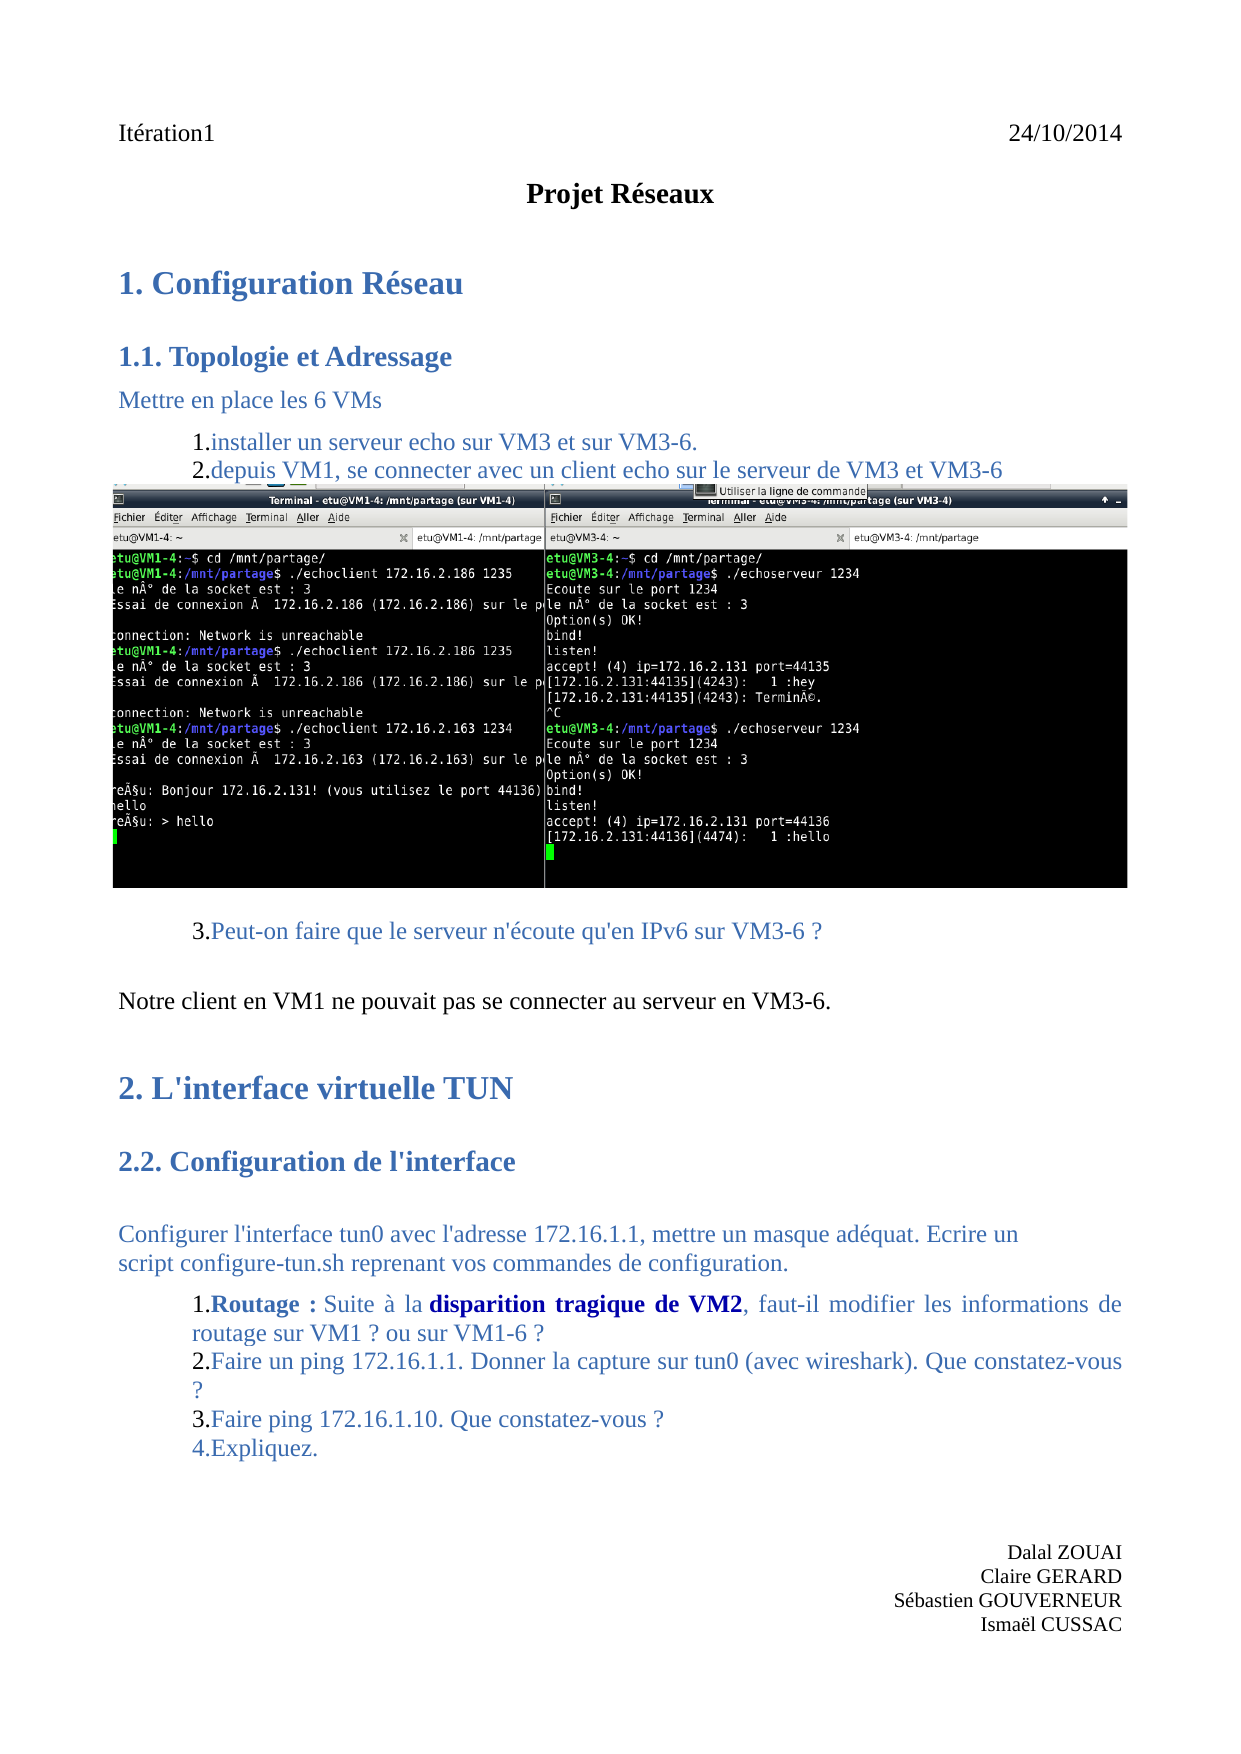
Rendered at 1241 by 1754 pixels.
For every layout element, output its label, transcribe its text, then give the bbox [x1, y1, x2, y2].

subtitle 2. L'interface virtuelle TUN [118, 1068, 1122, 1107]
picture [112, 484, 1128, 888]
text Mettre en place les 6 VMs [118, 386, 1122, 414]
list installer un serveur echo sur VM3 et sur VM3-6. [118, 427, 1122, 456]
text Projet Réseaux [118, 176, 1122, 210]
subtitle 1.1. Topologie et Adressage [118, 339, 1122, 373]
list Expliquez. [118, 1433, 1122, 1461]
text Configurer l'interface tun0 avec l'adresse 172.16.1.1, mettre un masque adéquat. Ecrire un script configure-tun.sh reprenant vos commandes de configuration. [118, 1219, 1122, 1276]
subtitle 2.2. Configuration de l'interface [118, 1144, 1122, 1178]
list Peut-on faire que le serveur n'écoute qu'en IPv6 sur VM3-6 ? [118, 916, 1122, 944]
list Faire un ping 172.16.1.1. Donner la capture sur tun0 (avec wireshark). Que constatez-vous ? [118, 1346, 1122, 1404]
text Notre client en VM1 ne pouvait pas se connecter au serveur en VM3-6. [118, 986, 1122, 1014]
list Faire ping 172.16.1.10. Que constatez-vous ? [118, 1404, 1122, 1433]
list depuis VM1, se connecter avec un client echo sur le serveur de VM3 et VM3-6 [118, 456, 1122, 484]
subtitle 1. Configuration Réseau [118, 264, 1122, 302]
list Routage : Suite à la disparition tragique de VM2, faut-il modifier les informations de routage sur VM1 ? ou sur VM1-6 ? [118, 1289, 1122, 1346]
